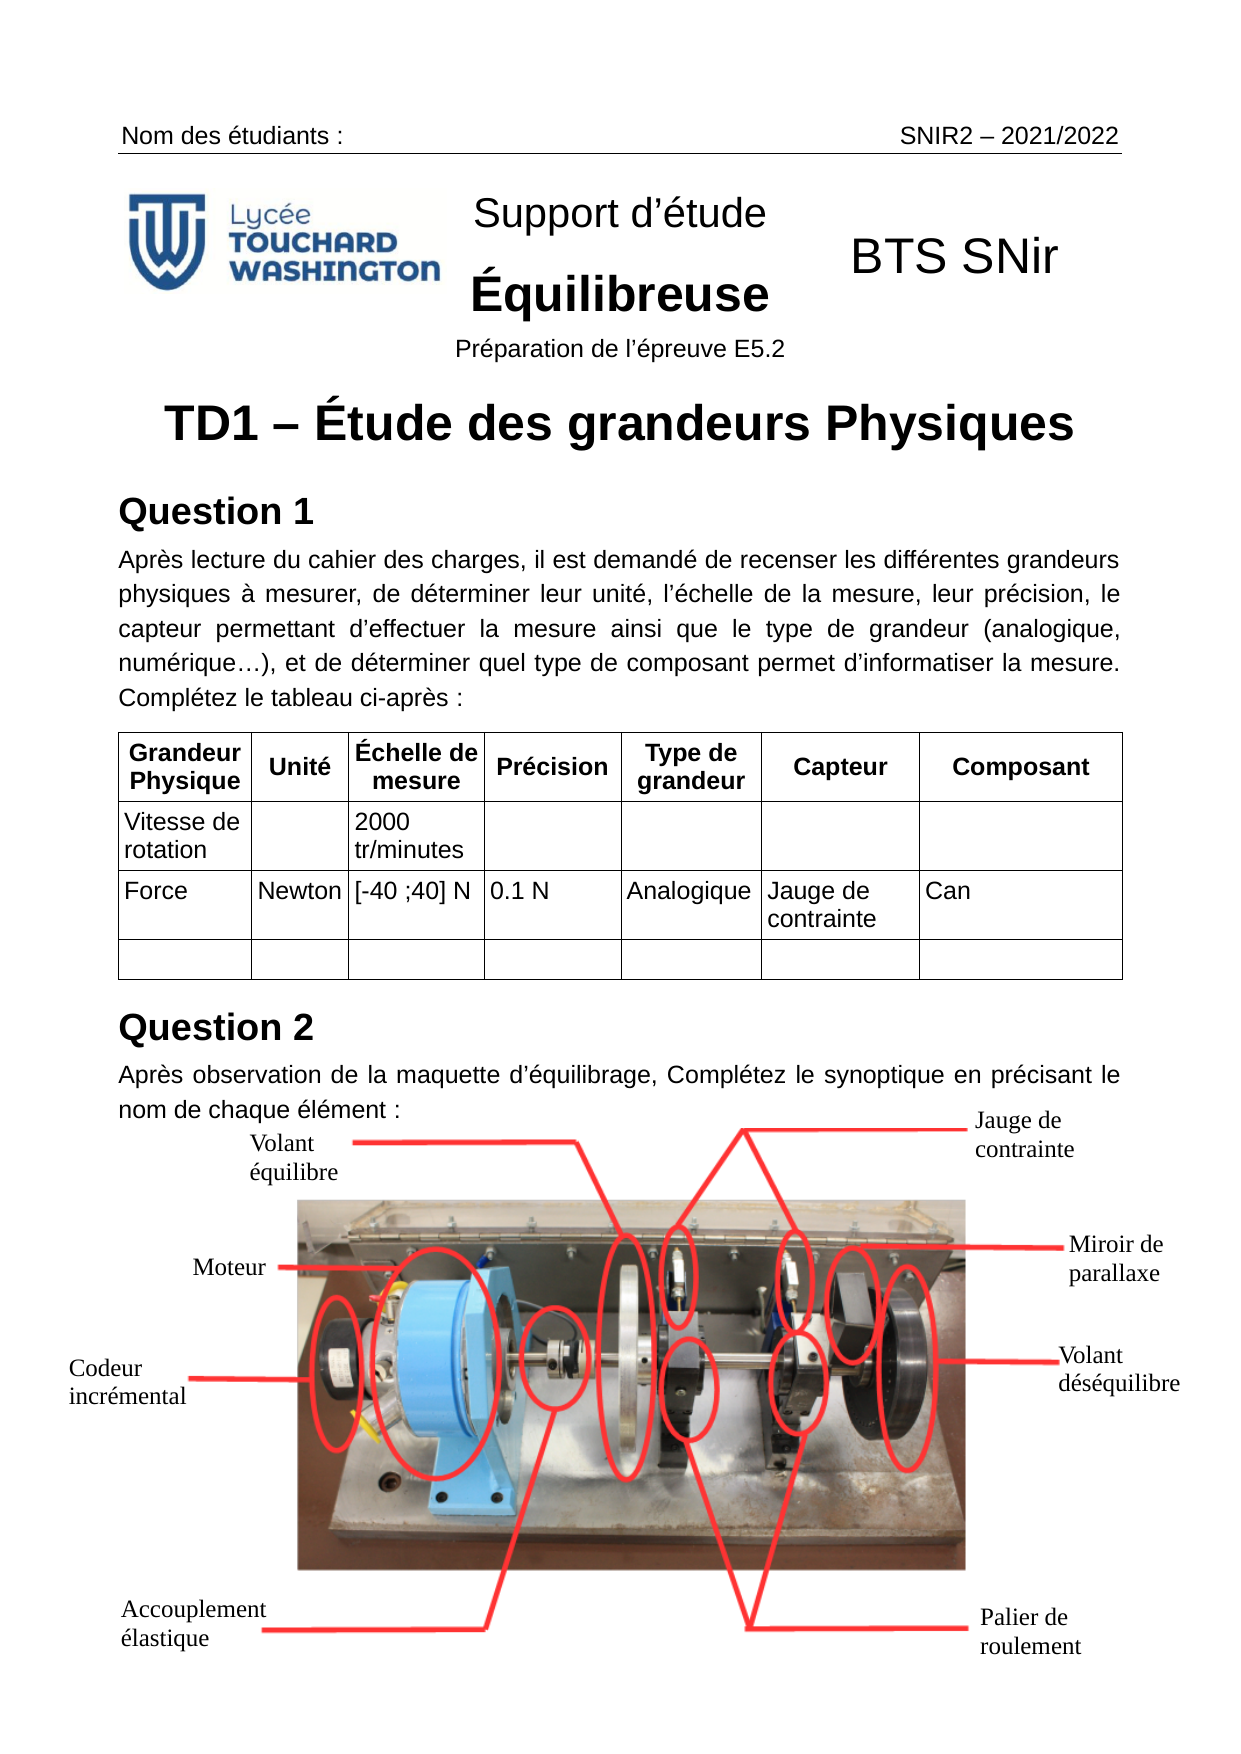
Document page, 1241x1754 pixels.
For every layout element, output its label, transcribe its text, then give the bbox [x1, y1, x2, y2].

table_cell [485, 802, 621, 870]
title TD1 – Étude des grandeurs Physiques [118, 394, 1122, 451]
table_header Composant [920, 733, 1122, 801]
table_cell Vitesse de rotation [119, 802, 251, 870]
table_header Grandeur Physique [119, 733, 251, 801]
table_header Capteur [762, 733, 919, 801]
table_header Type de grandeur [622, 733, 761, 801]
table_cell [485, 940, 621, 979]
table_cell [622, 802, 761, 870]
table_cell [622, 940, 761, 979]
table_cell [252, 940, 348, 979]
table_cell [-40 ;40] N [349, 871, 484, 939]
table_cell [920, 940, 1122, 979]
table_cell [762, 940, 919, 979]
table_cell [762, 802, 919, 870]
table_cell [252, 802, 348, 870]
table_cell Analogique [622, 871, 761, 939]
table_cell Can [920, 871, 1122, 939]
table_cell [119, 940, 251, 979]
table_cell 0.1 N [485, 871, 621, 939]
table_cell Jauge de contrainte [762, 871, 919, 939]
table_cell Force [119, 871, 251, 939]
table_header Précision [485, 733, 621, 801]
table_cell Préparation de l’épreuve E5.2 [118, 329, 1122, 369]
picture [123, 188, 447, 294]
text Après observation de la maquette d’équilibrage, Complétez le synoptique en précisant le nom de chaque élément : [118, 1061, 1122, 1124]
table_cell [920, 802, 1122, 870]
table_header BTS SNir [788, 182, 1122, 328]
picture [112, 1128, 1117, 1639]
table_header Échelle de mesure [349, 733, 484, 801]
subtitle Question 2 [118, 1004, 1122, 1048]
text Après lecture du cahier des charges, il est demandé de recenser les différentes grandeurs physiques à mesurer, de déterminer leur unité, l’échelle de la mesure, leur précision, le capteur permettant d’effectuer la mesure ainsi que le type de grandeur (analogique, numérique…), et de déterminer quel type de composant permet d’informatiser la mesure. Complétez le tableau ci-après : [118, 545, 1122, 711]
table_header Unité [252, 733, 348, 801]
table_cell 2000 tr/minutes [349, 802, 484, 870]
table_header Support d’étude Équilibreuse [453, 182, 787, 328]
table_cell Newton [252, 871, 348, 939]
table_cell [349, 940, 484, 979]
table_header [118, 182, 453, 328]
subtitle Question 1 [118, 489, 1122, 532]
